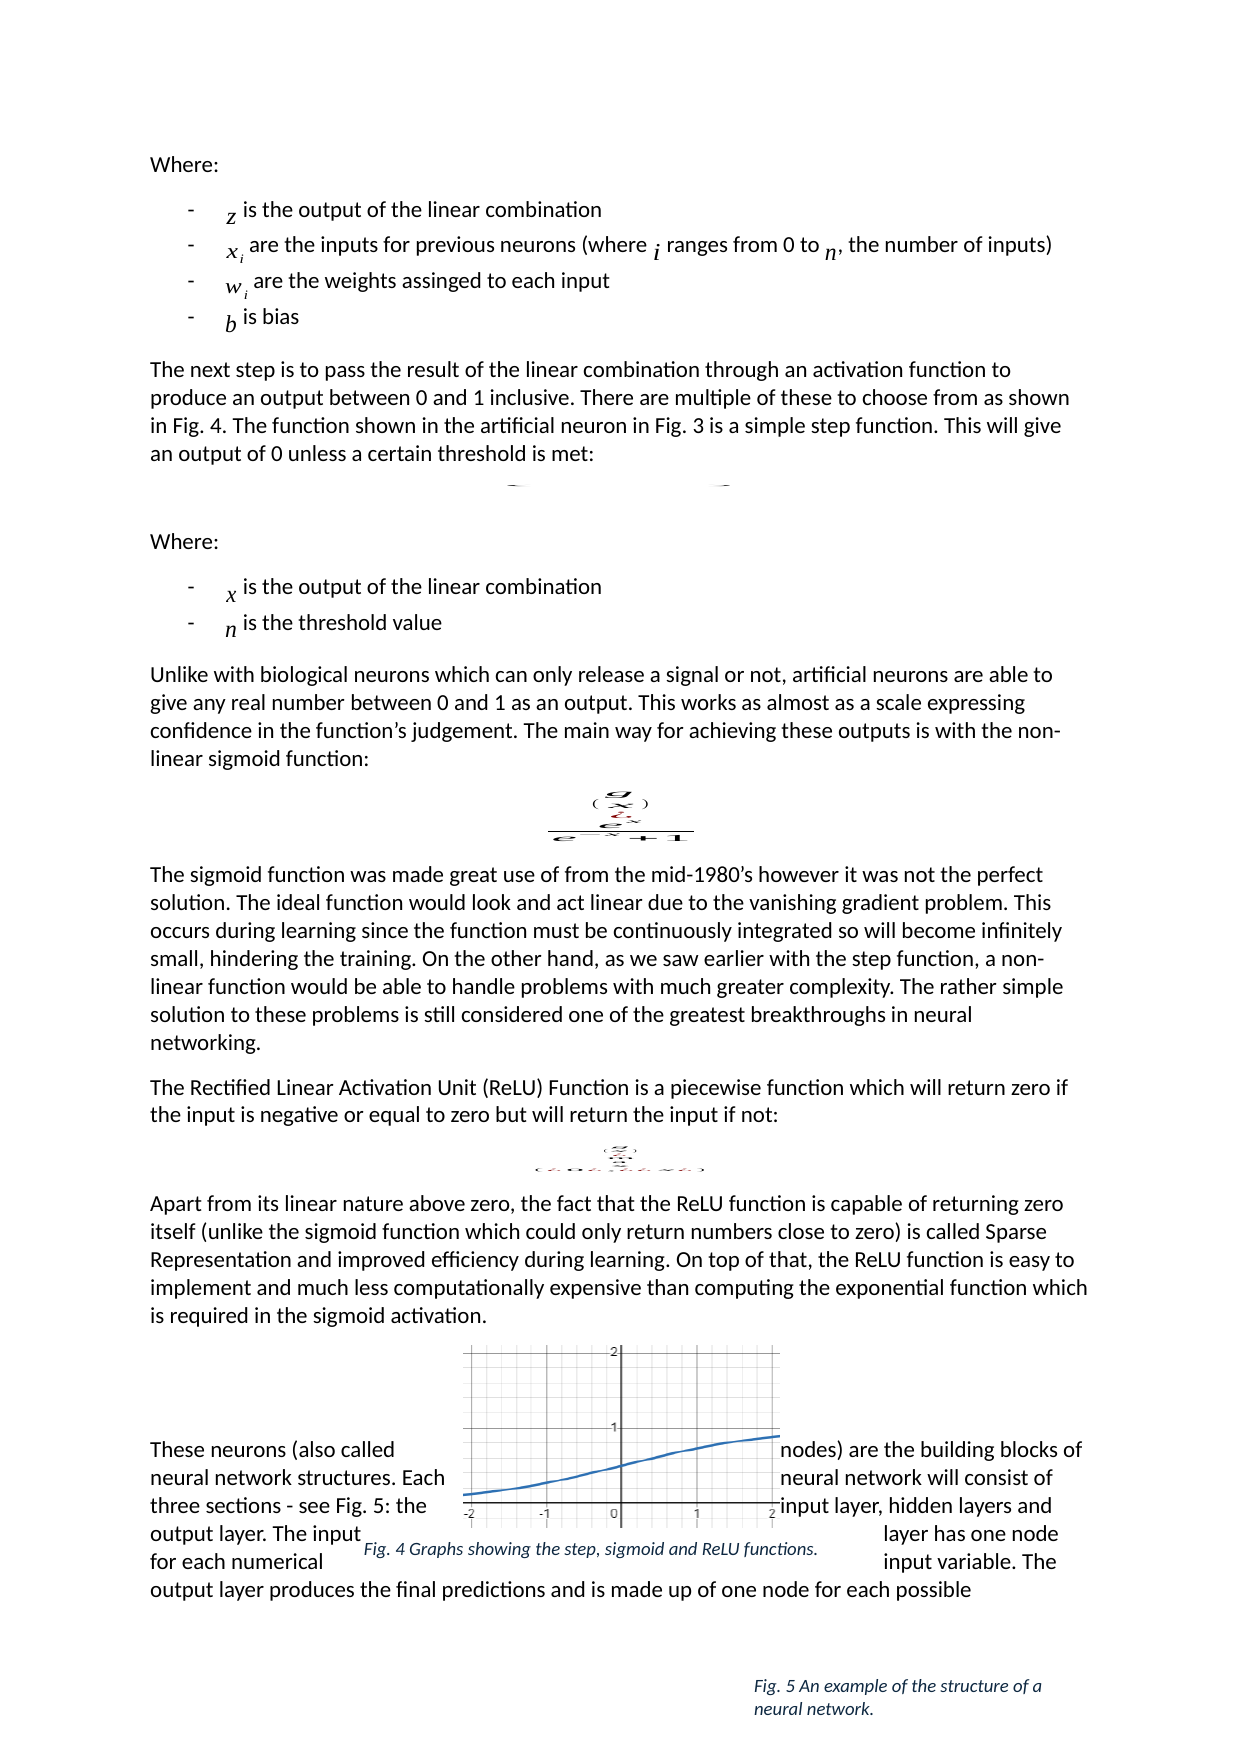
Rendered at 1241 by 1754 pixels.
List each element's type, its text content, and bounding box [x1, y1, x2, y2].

list is the output of the linear combination [187, 572, 1090, 608]
text Where: [150, 527, 1090, 555]
text These neurons (also called nodes) are the building blocks of neural network structures. Each neural network will consist of three sections - see Fig. 5: the input layer, hidden layers and output layer. The input layer has one node for each numerical input variable. The output layer produces the final predictions and is made up of one node for each possible [150, 1435, 1090, 1603]
text Unlike with biological neurons which can only release a signal or not, artificial neurons are able to give any real number between 0 and 1 as an output. This works as almost as a scale expressing confidence in the function’s judgement. The main way for achieving these outputs is with the non-linear sigmoid function: [150, 660, 1090, 772]
list are the inputs for previous neurons (where ranges from 0 to , the number of inputs) [187, 231, 1090, 266]
list are the weights assinged to each input [187, 266, 1090, 302]
text The Rectified Linear Activation Unit (ReLU) Function is a piecewise function which will return zero if the input is negative or equal to zero but will return the input if not: [150, 1073, 1090, 1129]
list is the threshold value [187, 608, 1090, 643]
text Where: [150, 150, 1090, 178]
text The sigmoid function was made great use of from the mid-1980’s however it was not the perfect solution. The ideal function would look and act linear due to the vanishing gradient problem. This occurs during learning since the function must be continuously integrated so will become infinitely small, hindering the training. On the other hand, as we saw earlier with the step function, a non-linear function would be able to handle problems with much greater complexity. The rather simple solution to these problems is still considered one of the greatest breakthroughs in neural networking. [150, 860, 1090, 1056]
text The next step is to pass the result of the linear combination through an activation function to produce an output between 0 and 1 inclusive. There are multiple of these to choose from as shown in Fig. 4. The function shown in the artificial neuron in Fig. 3 is a simple step function. This will give an output of 0 unless a certain threshold is met: [150, 355, 1090, 467]
text Fig. 4 Graphs showing the step, sigmoid and ReLU functions. [364, 1537, 883, 1560]
list is bias [187, 302, 1090, 338]
list is the output of the linear combination [187, 195, 1090, 231]
text Fig. 5 An example of the structure of a neural network. [754, 1674, 1078, 1720]
text Apart from its linear nature above zero, the fact that the ReLU function is capable of returning zero itself (unlike the sigmoid function which could only return numbers close to zero) is called Sparse Representation and improved efficiency during learning. On top of that, the ReLU function is easy to implement and much less computationally expensive than computing the exponential function which is required in the sigmoid activation. [150, 1189, 1090, 1329]
